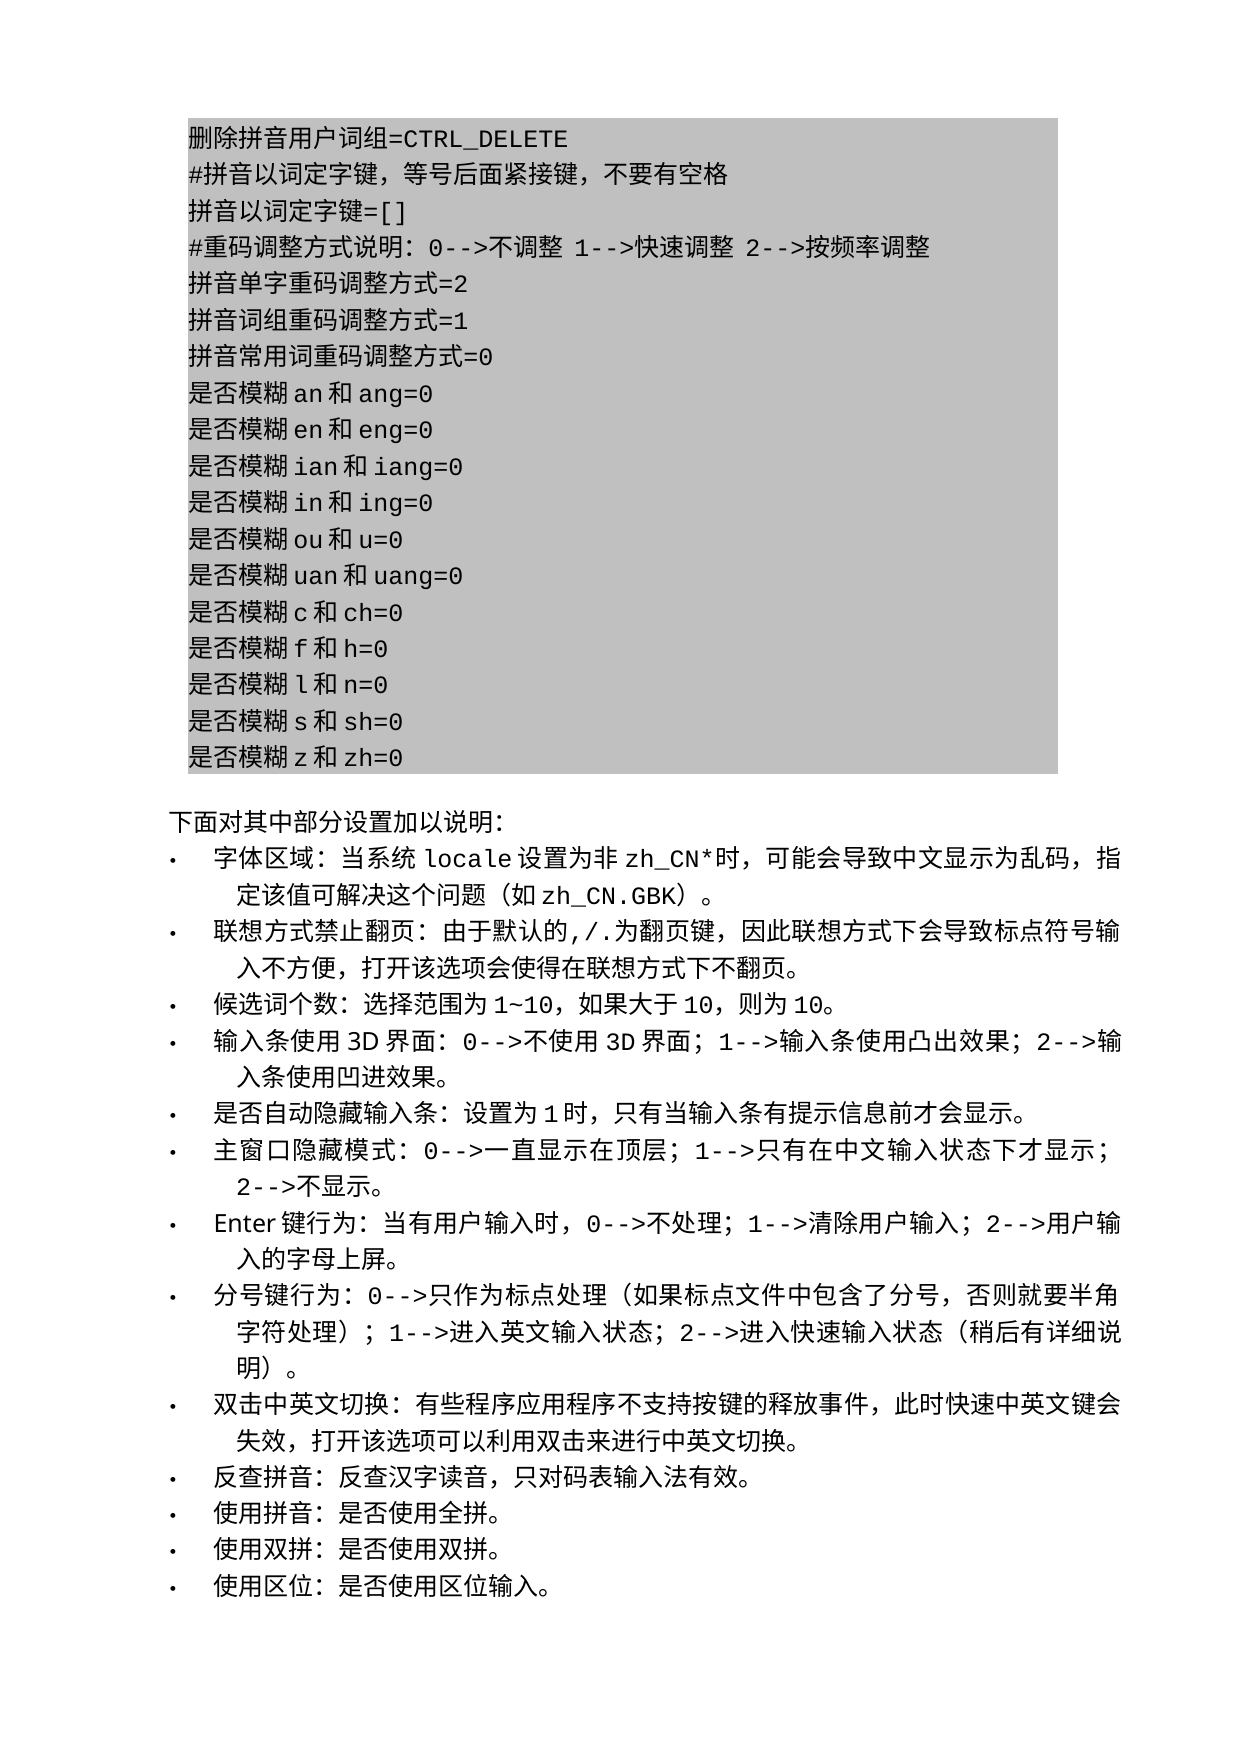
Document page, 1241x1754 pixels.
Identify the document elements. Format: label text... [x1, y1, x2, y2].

list Enter键行为：当有用户输入时，0-->不处理；1-->清除用户输入；2-->用户输入的字母上屏。 [169, 1203, 1122, 1276]
list 分号键行为：0-->只作为标点处理（如果标点文件中包含了分号，否则就要半角字符处理）；1-->进入英文输入状态；2-->进入快速输入状态（稍后有详细说明）。 [169, 1276, 1122, 1385]
list 输入条使用3D界面：0-->不使用3D界面；1-->输入条使用凸出效果；2-->输入条使用凹进效果。 [169, 1021, 1122, 1094]
list 候选词个数：选择范围为1~10，如果大于10，则为10。 [169, 984, 1122, 1021]
list 使用双拼：是否使用双拼。 [169, 1530, 1122, 1566]
list 联想方式禁止翻页：由于默认的,/.为翻页键，因此联想方式下会导致标点符号输入不方便，打开该选项会使得在联想方式下不翻页。 [169, 912, 1122, 984]
text 下面对其中部分设置加以说明： [118, 803, 1122, 839]
list 字体区域：当系统locale设置为非zh_CN*时，可能会导致中文显示为乱码，指定该值可解决这个问题（如zh_CN.GBK）。 [169, 839, 1122, 912]
list 主窗口隐藏模式：0-->一直显示在顶层；1-->只有在中文输入状态下才显示；2-->不显示。 [169, 1130, 1122, 1203]
list 是否自动隐藏输入条：设置为1时，只有当输入条有提示信息前才会显示。 [169, 1094, 1122, 1130]
list 使用区位：是否使用区位输入。 [169, 1566, 1122, 1602]
table_header 删除拼音用户词组=CTRL_DELETE #拼音以词定字键，等号后面紧接键，不要有空格 拼音以词定字键=[] #重码调整方式说明：0-->不调整 1-->快速调整 2-->按频率调整 拼音单字重码调整方式=2 拼音词组重码调整方式=1 拼音常用词重码调整方式=0 是否模糊an和ang=0 是否模糊en和eng=0 是否模糊ian和iang=0 是否模糊in和ing=0 是否模糊ou和u=0 是否模糊uan和uang=0 是否模糊c和ch=0 是否模糊f和h=0 是否模糊l和n=0 是否模糊s和sh=0 是否模糊z和zh=0 [188, 118, 1058, 774]
list 双击中英文切换：有些程序应用程序不支持按键的释放事件，此时快速中英文键会失效，打开该选项可以利用双击来进行中英文切换。 [169, 1385, 1122, 1457]
list 使用拼音：是否使用全拼。 [169, 1494, 1122, 1530]
list 反查拼音：反查汉字读音，只对码表输入法有效。 [169, 1457, 1122, 1494]
